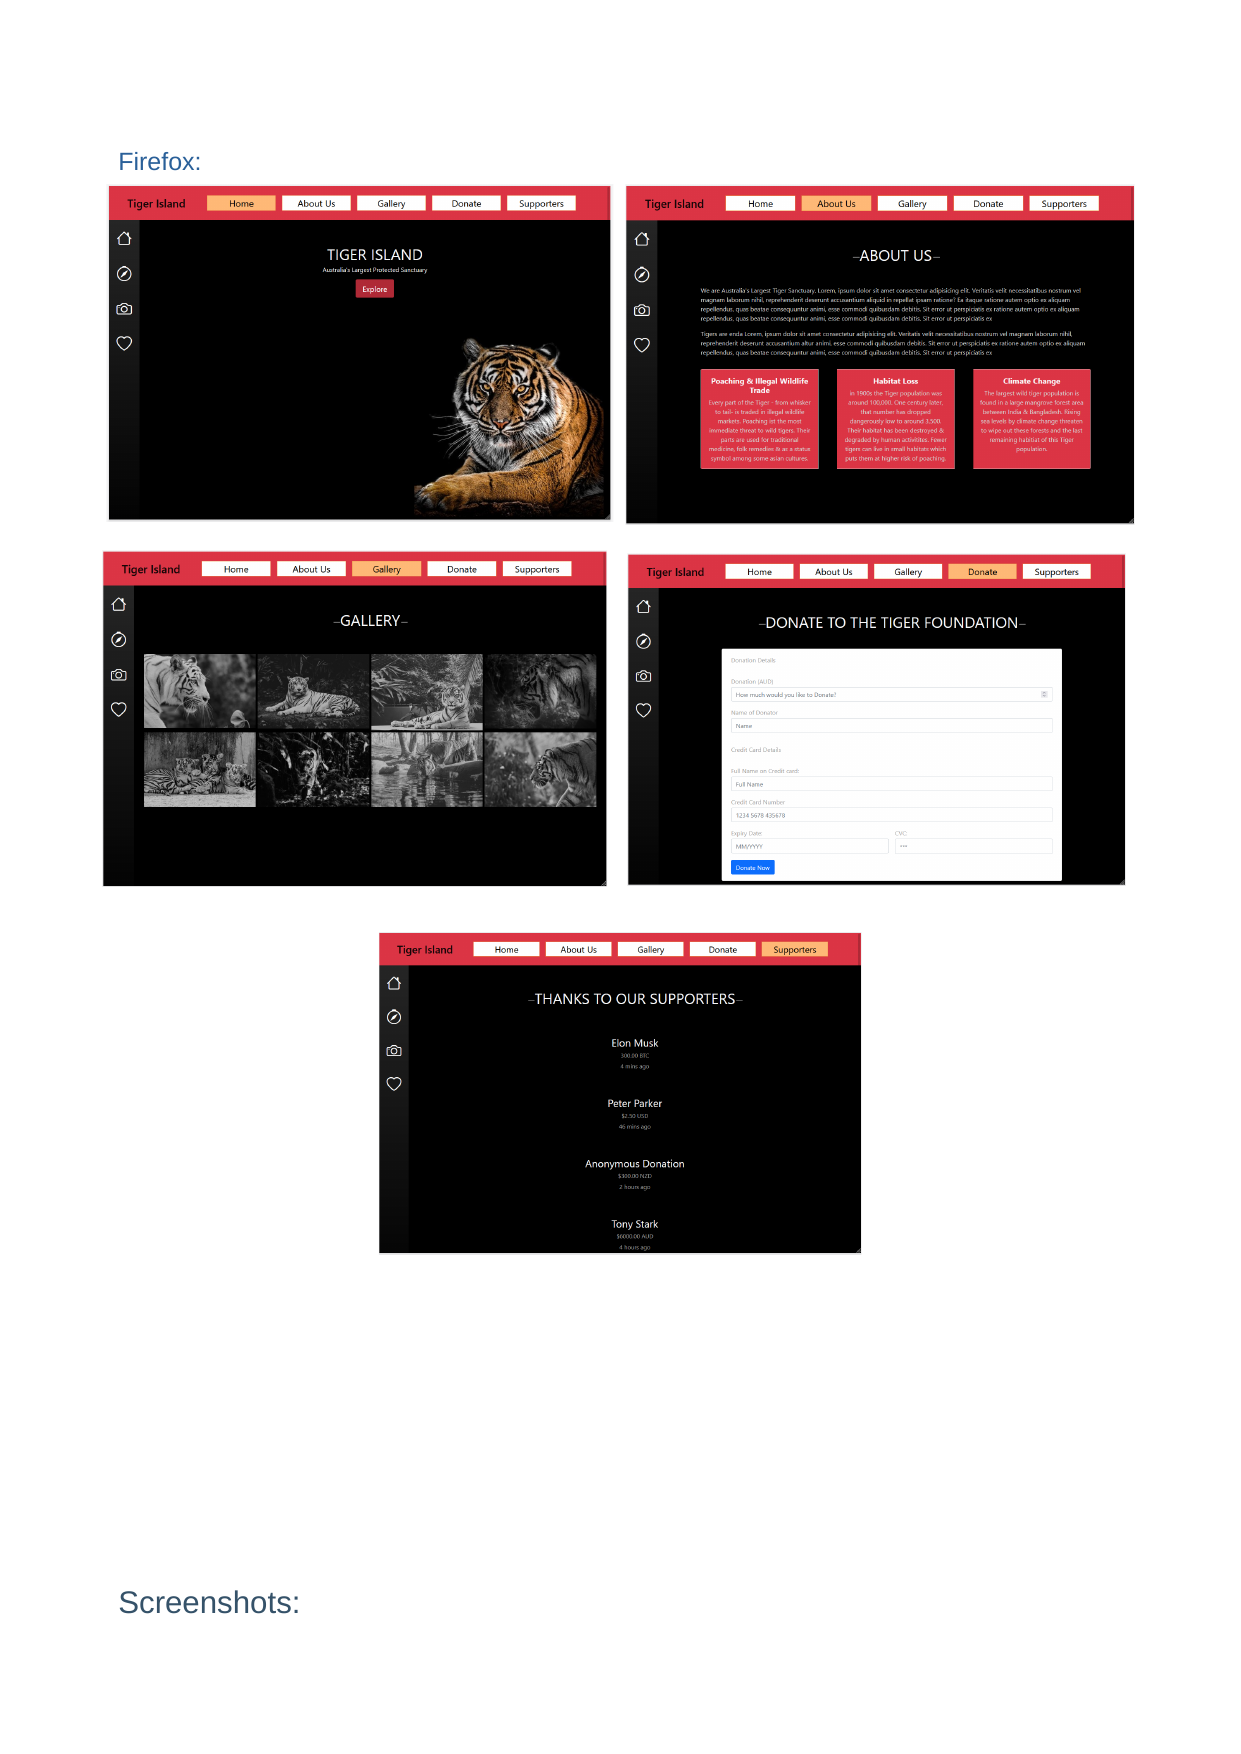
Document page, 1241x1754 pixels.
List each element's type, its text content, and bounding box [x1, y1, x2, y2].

picture [106, 184, 614, 522]
text Firefox: [118, 147, 1122, 176]
picture [627, 553, 1126, 886]
picture [102, 550, 608, 887]
picture [378, 932, 862, 1255]
text Screenshots: [118, 1584, 1122, 1620]
picture [625, 184, 1135, 525]
